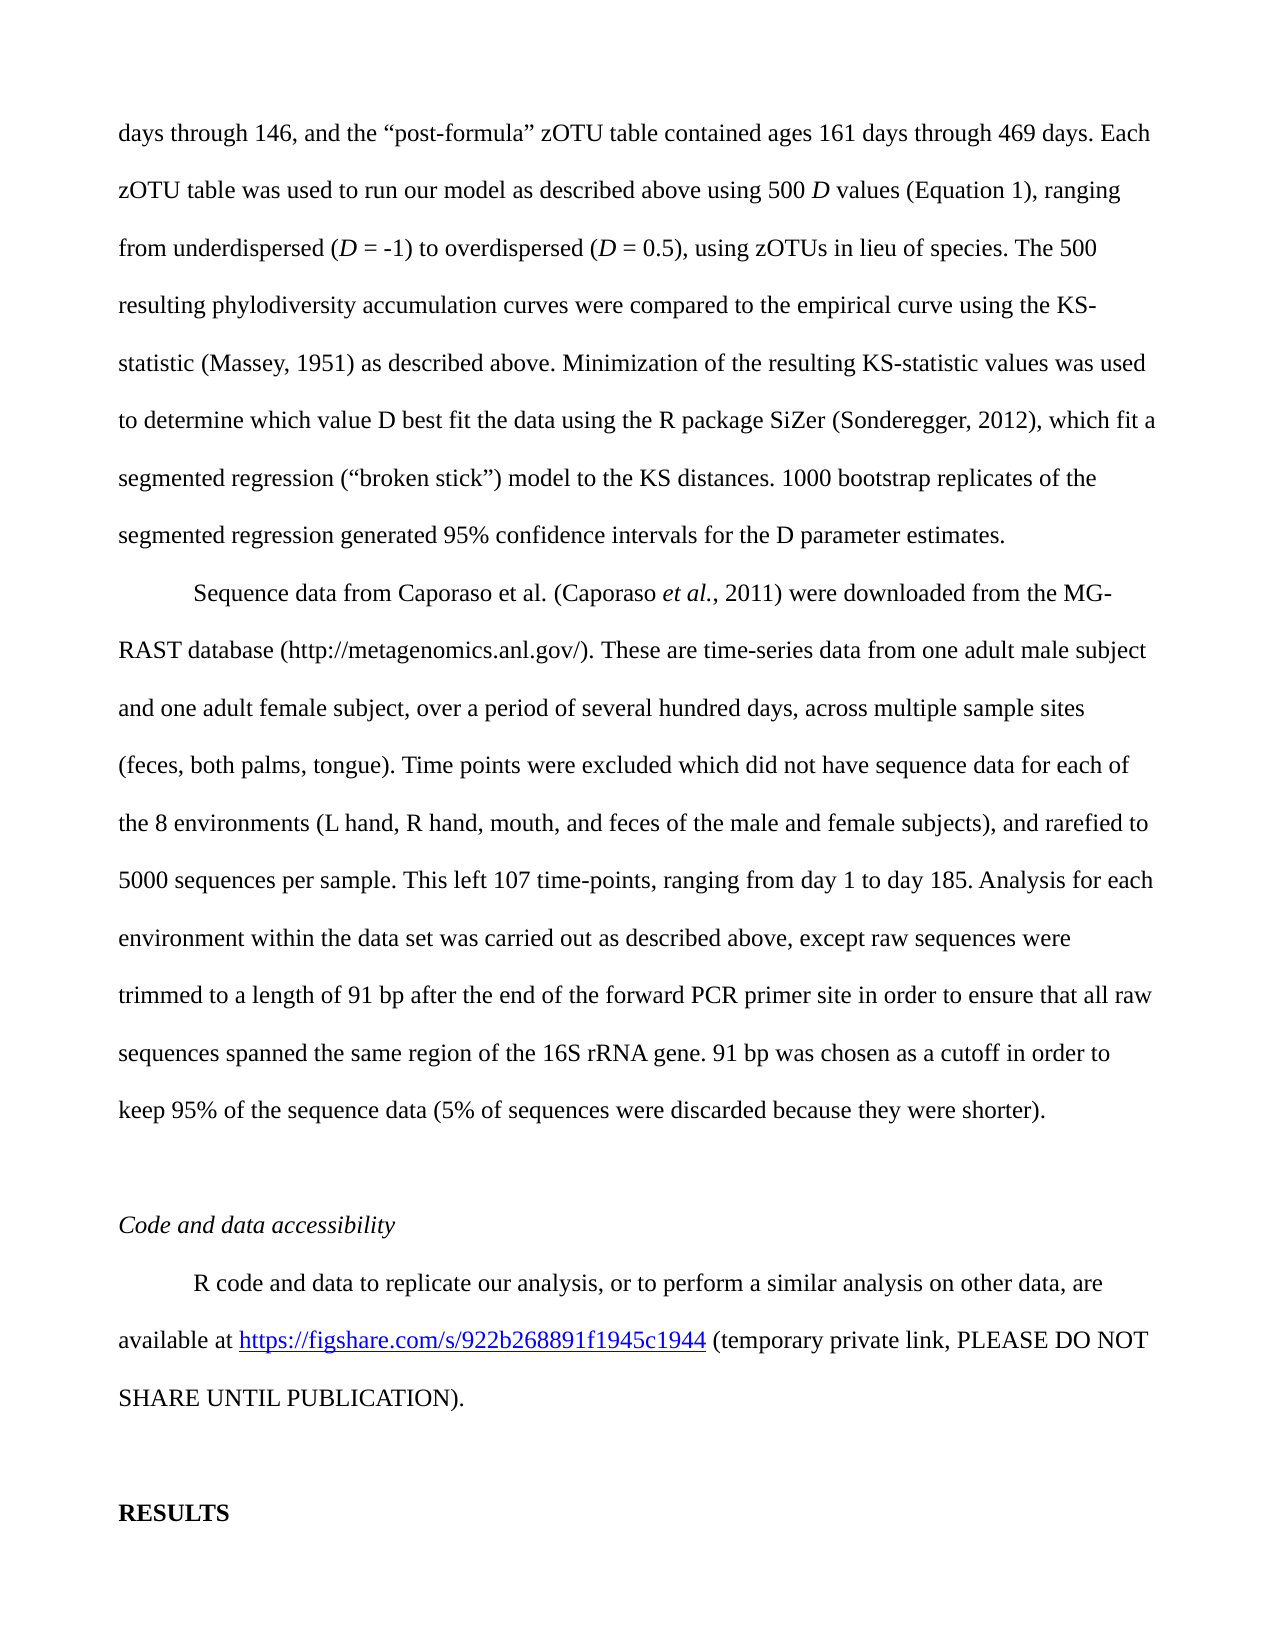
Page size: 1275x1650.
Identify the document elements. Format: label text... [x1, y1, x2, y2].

text Sequence data from Caporaso et al. (Caporaso et al., 2011)⁠ were downloaded from the MG-RAST database (http://metagenomics.anl.gov/). These are time-series data from one adult male subject and one adult female subject, over a period of several hundred days, across multiple sample sites (feces, both palms, tongue). Time points were excluded which did not have sequence data for each of the 8 environments (L hand, R hand, mouth, and feces of the male and female subjects), and rarefied to 5000 sequences per sample. This left 107 time-points, ranging from day 1 to day 185. Analysis for each environment within the data set was carried out as described above, except raw sequences were trimmed to a length of 91 bp after the end of the forward PCR primer site in order to ensure that all raw sequences spanned the same region of the 16S rRNA gene. 91 bp was chosen as a cutoff in order to keep 95% of the sequence data (5% of sequences were discarded because they were shorter). [118, 578, 1157, 1124]
text days through 146, and the “post-formula” zOTU table contained ages 161 days through 469 days. Each zOTU table was used to run our model as described above using 500 D values (Equation 1), ranging from underdispersed (D = -1) to overdispersed (D = 0.5), using zOTUs in lieu of species. The 500 resulting phylodiversity accumulation curves were compared to the empirical curve using the KS-statistic (Massey, 1951)⁠ as described above. Minimization of the resulting KS-statistic values was used to determine which value D best fit the data using the R package SiZer (Sonderegger, 2012)⁠, which fit a segmented regression (“broken stick”) model to the KS distances. 1000 bootstrap replicates of the segmented regression generated 95% confidence intervals for the D parameter estimates. [118, 118, 1157, 549]
subtitle Code and data accessibility [118, 1211, 1157, 1239]
subtitle RESULTS [118, 1498, 1157, 1527]
text R code and data to replicate our analysis, or to perform a similar analysis on other data, are available at https://figshare.com/s/922b268891f1945c1944 (temporary private link, PLEASE DO NOT SHARE UNTIL PUBLICATION). [118, 1268, 1157, 1412]
